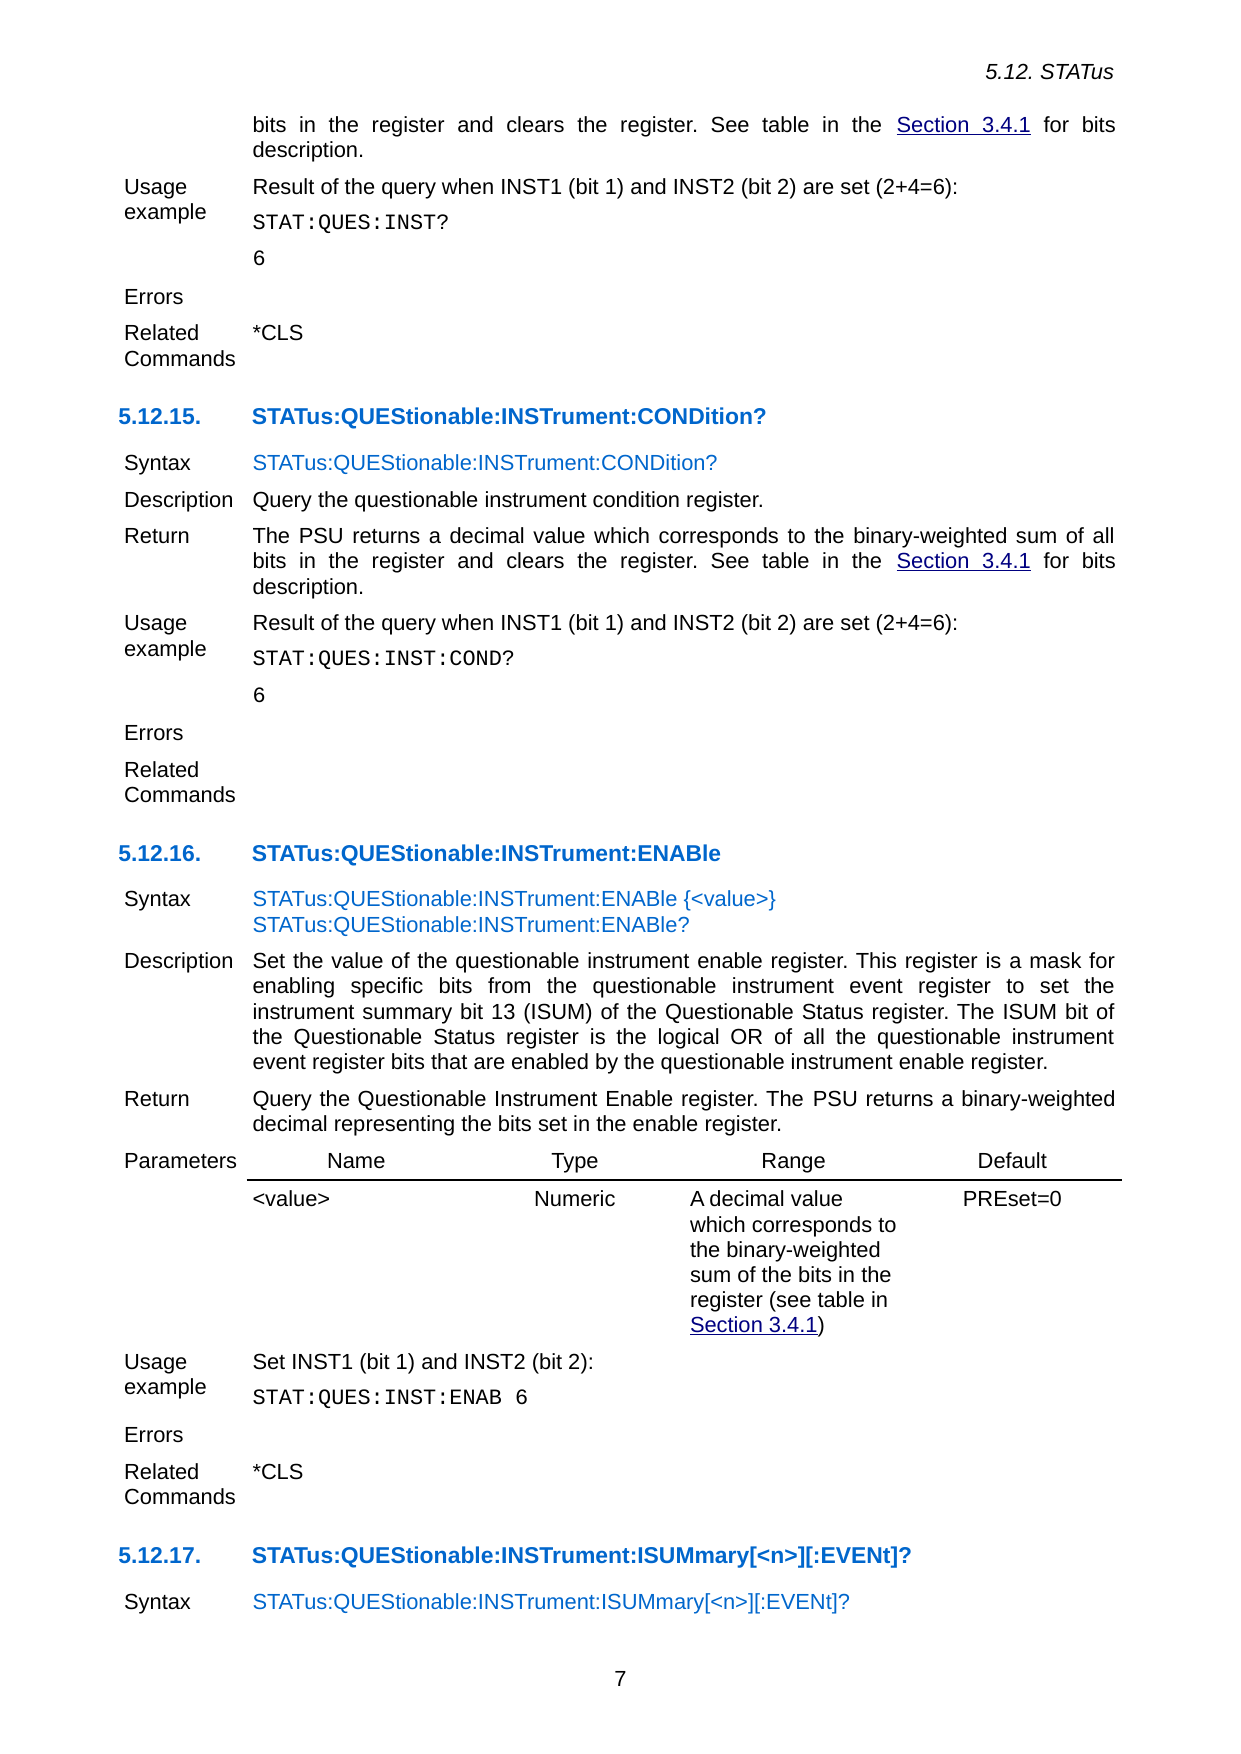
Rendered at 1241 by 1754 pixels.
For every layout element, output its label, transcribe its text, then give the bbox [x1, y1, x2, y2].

table_cell *CLS [247, 315, 1122, 376]
table_cell Usage example [118, 605, 247, 714]
table_header STATus:QUEStionable:INSTrument:ISUMmary[<n>][:EVENt]? [247, 1583, 1122, 1619]
table_cell Name [247, 1142, 465, 1178]
table_cell Usage example [118, 1343, 247, 1417]
table_cell Related Commands [118, 315, 247, 376]
table_cell Description [118, 943, 247, 1080]
subtitle STATus:QUEStionable:INSTrument:ISUMmary[<n>][:EVENt]? [118, 1542, 1122, 1568]
table_cell Usage example [118, 168, 247, 278]
table_cell <value> [247, 1181, 465, 1343]
table_cell Type [465, 1142, 684, 1178]
table_cell Description [118, 481, 247, 517]
table_cell Errors [118, 278, 247, 314]
subtitle STATus:QUEStionable:INSTrument:ENABle [118, 839, 1122, 866]
table_cell Query the Questionable Instrument Enable register. The PSU returns a binary-weighted decimal representing the bits set in the enable register. [247, 1080, 1122, 1142]
table_header STATus:QUEStionable:INSTrument:ENABle {<value>} STATus:QUEStionable:INSTrument:ENABle? [247, 881, 1122, 942]
table_header Syntax [118, 1583, 247, 1619]
table_cell Related Commands [118, 751, 247, 813]
table_cell Set the value of the questionable instrument enable register. This register is a mask for enabling specific bits from the questionable instrument event register to set the instrument summary bit 13 (ISUM) of the Questionable Status register. The ISUM bit of the Questionable Status register is the logical OR of all the questionable instrument event register bits that are enabled by the questionable instrument enable register. [247, 943, 1122, 1080]
table_cell [247, 714, 1122, 751]
table_cell A decimal value which corresponds to the binary-weighted sum of the bits in the register (see table in Section 3.4.1) [684, 1181, 903, 1343]
table_cell *CLS [247, 1453, 1122, 1515]
table_cell [247, 751, 1122, 813]
subtitle STATus:QUEStionable:INSTrument:CONDition? [118, 403, 1122, 429]
table_cell Query the questionable instrument condition register. [247, 481, 1122, 517]
table_cell Return [118, 518, 247, 604]
table_cell PREset=0 [903, 1181, 1122, 1343]
table_cell Numeric [465, 1181, 684, 1343]
table_cell Related Commands [118, 1453, 247, 1515]
table_cell Set INST1 (bit 1) and INST2 (bit 2): STAT:QUES:INST:ENAB 6 [247, 1343, 1122, 1417]
table_cell Parameters [118, 1142, 247, 1343]
table_cell Range [684, 1142, 903, 1178]
table_cell bits in the register and clears the register. See table in the Section 3.4.1 for bits description. [247, 106, 1122, 168]
table_cell The PSU returns a decimal value which corresponds to the binary-weighted sum of all bits in the register and clears the register. See table in the Section 3.4.1 for bits description. [247, 518, 1122, 604]
table_header STATus:QUEStionable:INSTrument:CONDition? [247, 444, 1122, 481]
table_cell Result of the query when INST1 (bit 1) and INST2 (bit 2) are set (2+4=6): STAT:QUES:INST? 6 [247, 168, 1122, 278]
table_cell [247, 278, 1122, 314]
table_cell [247, 1417, 1122, 1453]
table_cell Errors [118, 1417, 247, 1453]
table_header Syntax [118, 881, 247, 942]
table_cell Return [118, 1080, 247, 1142]
table_cell [118, 106, 247, 168]
table_cell Errors [118, 714, 247, 751]
table_cell Default [903, 1142, 1122, 1178]
table_cell Result of the query when INST1 (bit 1) and INST2 (bit 2) are set (2+4=6): STAT:QUES:INST:COND? 6 [247, 605, 1122, 714]
table_header Syntax [118, 444, 247, 481]
